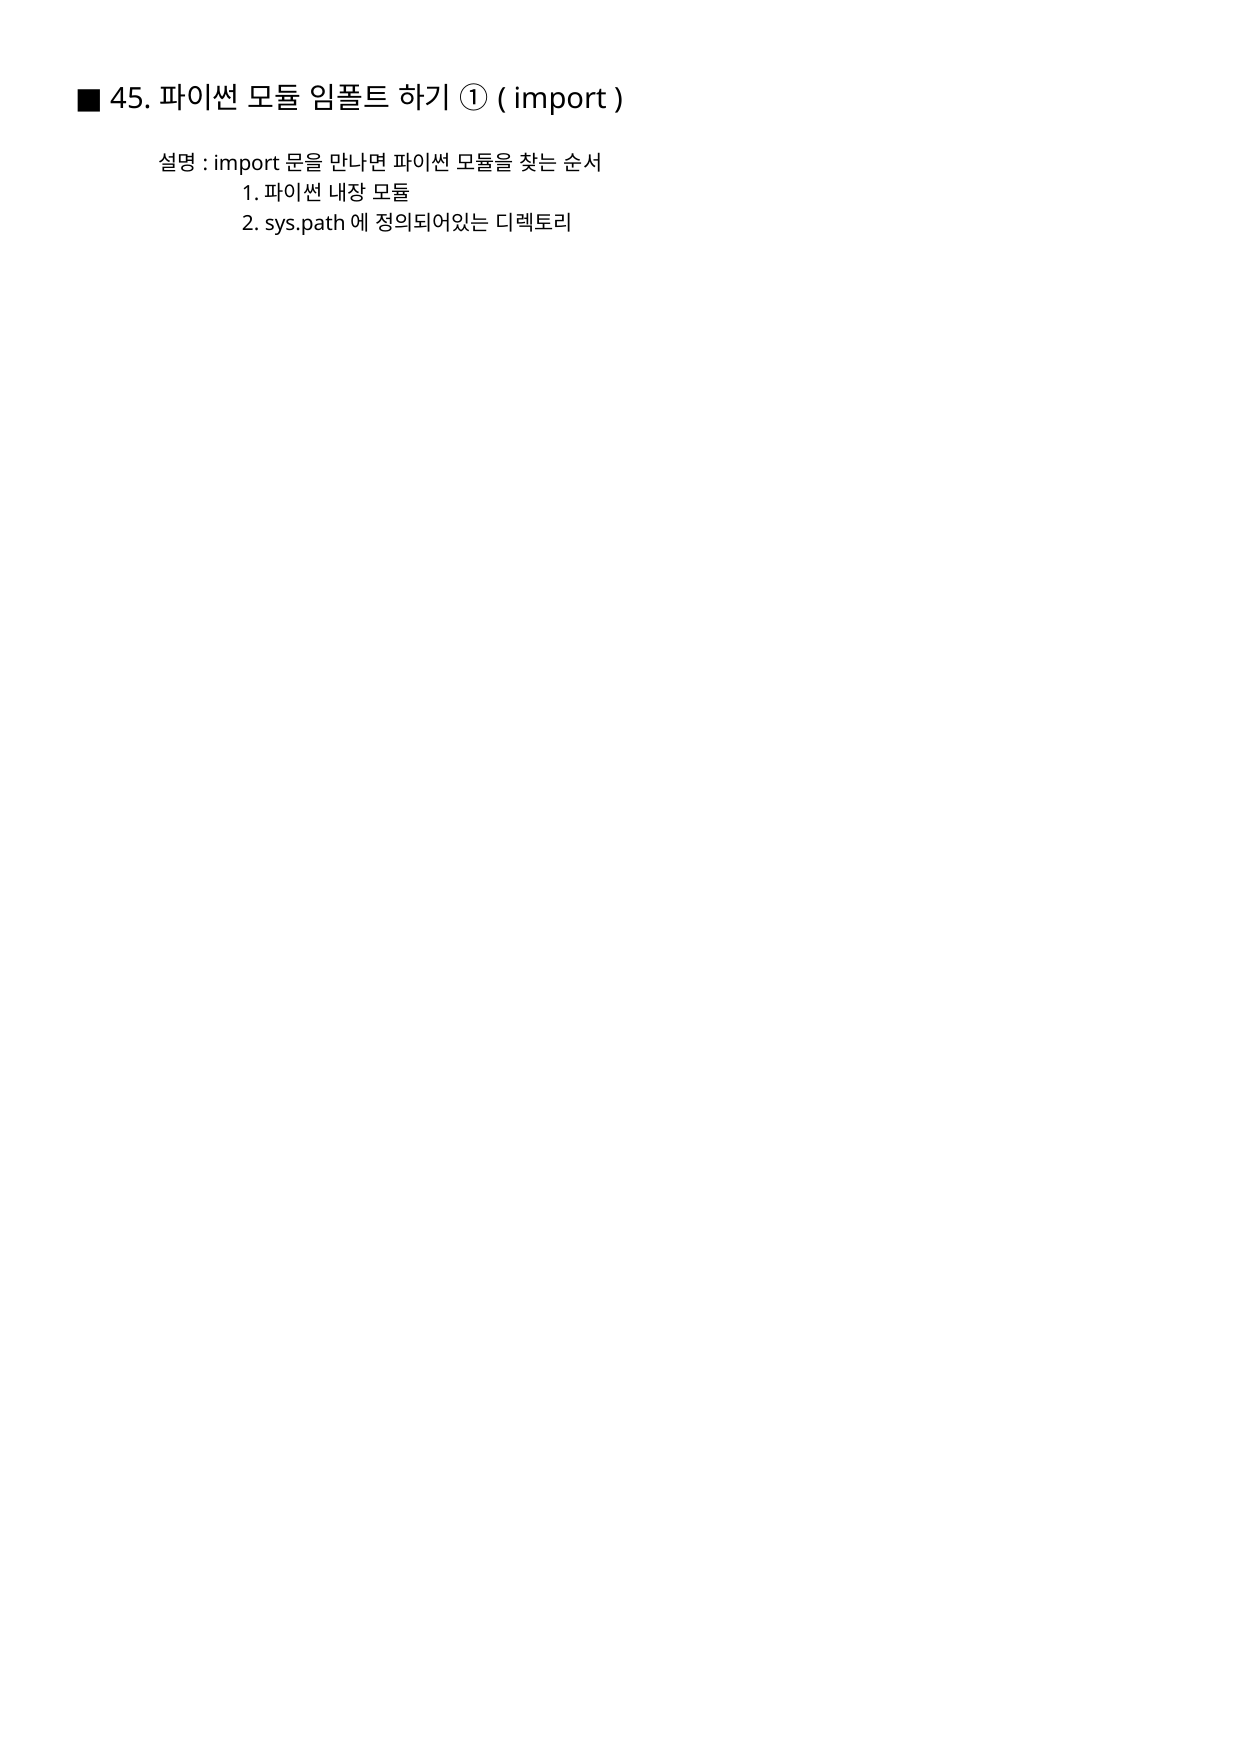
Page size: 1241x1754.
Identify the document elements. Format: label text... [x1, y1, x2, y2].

subtitle ■ 45. 파이썬 모듈 임폴트 하기 ① ( import ) [75, 75, 1165, 117]
text 2. sys.path에 정의되어있는 디렉토리 [75, 206, 1165, 237]
text 1. 파이썬 내장 모듈 [75, 176, 1165, 206]
text 설명 : import 문을 만나면 파이썬 모듈을 찾는 순서 [75, 146, 1165, 176]
